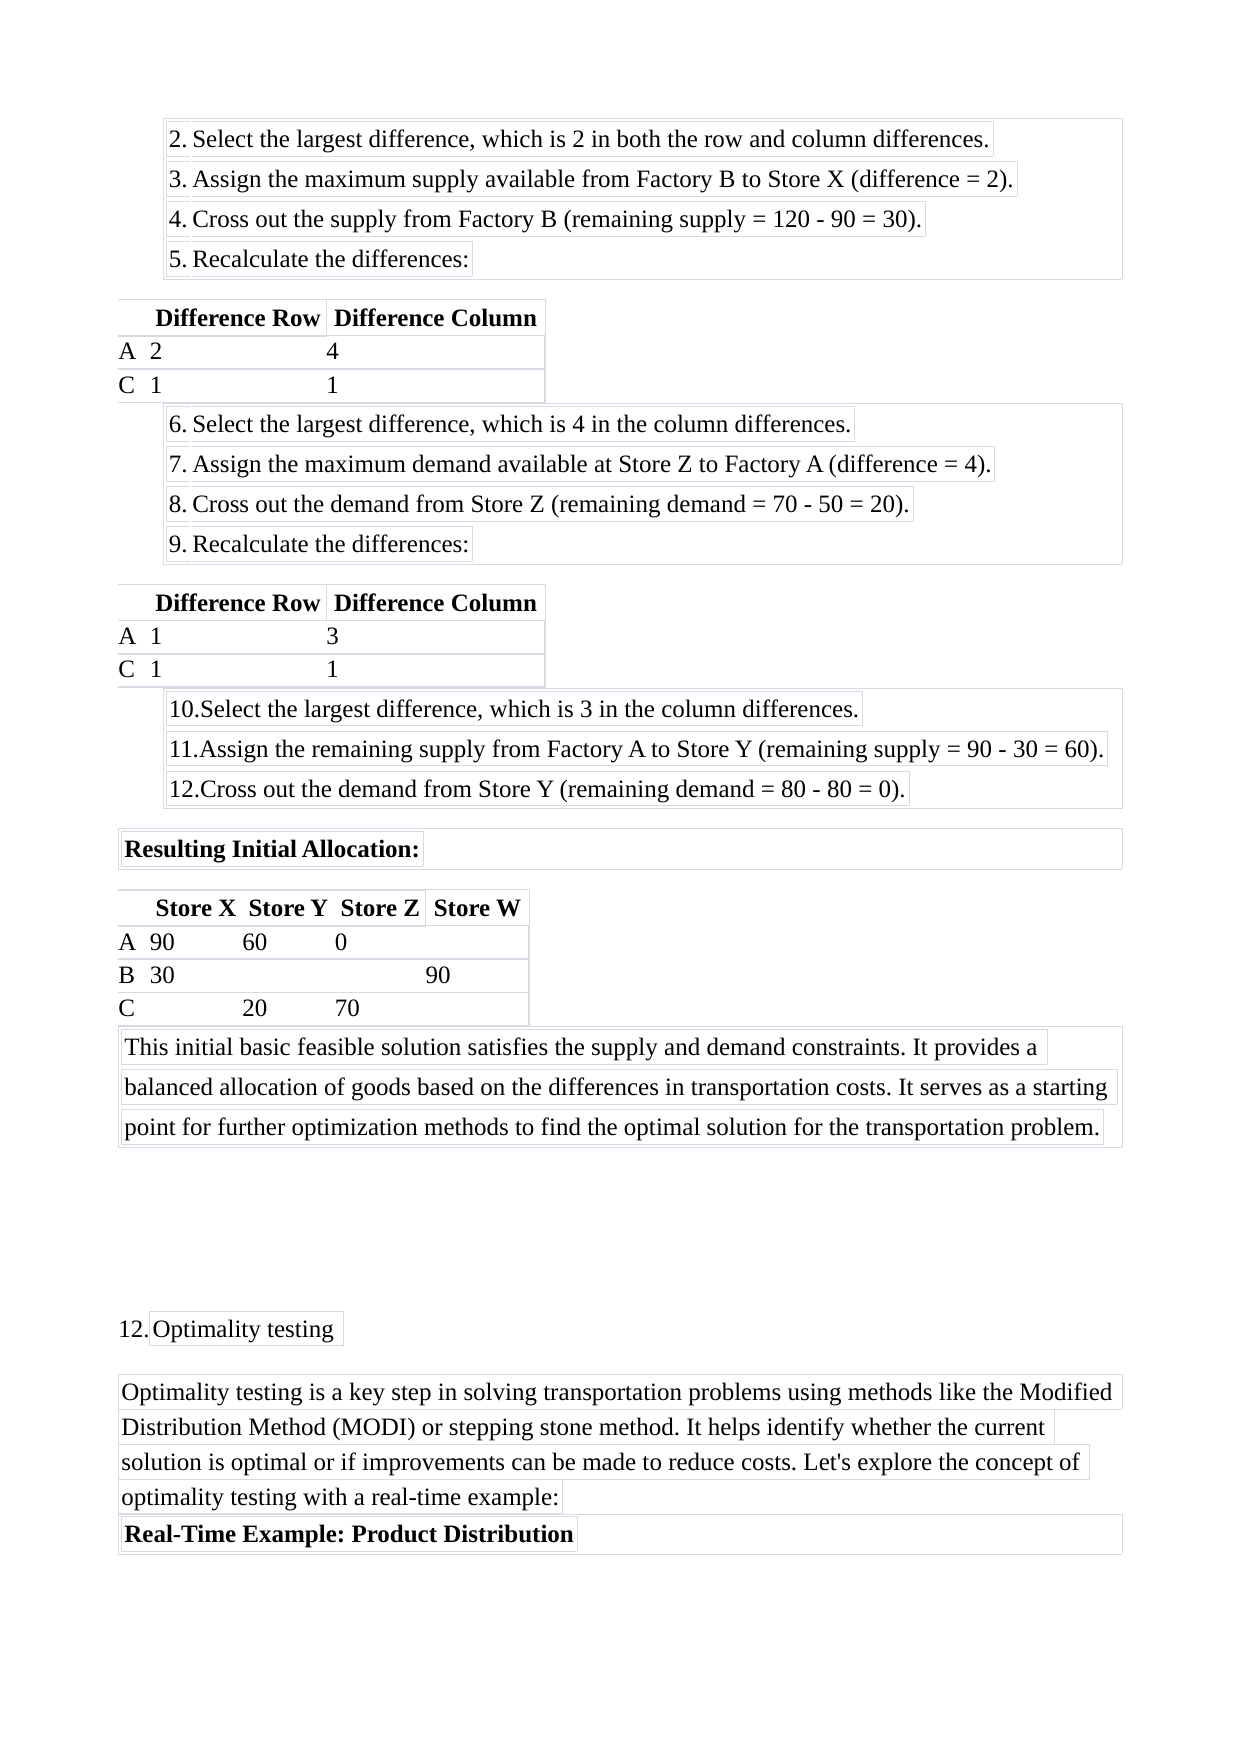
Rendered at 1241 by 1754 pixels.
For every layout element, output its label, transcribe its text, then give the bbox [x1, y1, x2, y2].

table_header Store X [150, 891, 242, 925]
table_header Store W [426, 890, 529, 925]
list Cross out the supply from Factory B (remaining supply = 120 - 90 = 30). [164, 198, 1122, 236]
table_cell A [118, 927, 149, 958]
table_header [118, 300, 149, 335]
table_cell 1 [326, 370, 544, 401]
table_header [118, 585, 149, 620]
list Cross out the demand from Store Y (remaining demand = 80 - 80 = 0). [164, 768, 1122, 808]
text Optimality testing is a key step in solving transportation problems using methods like the Modified Distribution Method (MODI) or stepping stone method. It helps identify whether the current solution is optimal or if improvements can be made to reduce costs. Let's explore the concept of optimality testing with a real-time example: [563, 1410, 1122, 1513]
table_header Store Z [335, 891, 425, 925]
table_header Difference Row [150, 585, 326, 620]
table_cell 20 [242, 993, 334, 1025]
table_header Difference Column [327, 300, 545, 335]
list Select the largest difference, which is 2 in both the row and column differences. [164, 119, 1122, 156]
table_cell 60 [242, 927, 334, 958]
text 12. [118, 1311, 149, 1346]
table_cell C [118, 993, 149, 1025]
list Select the largest difference, which is 3 in the column differences. [164, 689, 1122, 726]
list Assign the remaining supply from Factory A to Store Y (remaining supply = 90 - 30 = 60). [164, 728, 1122, 766]
list Assign the maximum supply available from Factory B to Store X (difference = 2). [164, 158, 1122, 196]
table_cell C [118, 370, 149, 401]
list Select the largest difference, which is 4 in the column differences. [164, 404, 1122, 441]
table_cell B [118, 960, 149, 992]
text This initial basic feasible solution satisfies the supply and demand constraints. It provides a balanced allocation of goods based on the differences in transportation costs. It serves as a starting point for further optimization methods to find the optimal solution for the transportation problem. [119, 1027, 1122, 1147]
table_cell 0 [335, 927, 425, 958]
table_cell 1 [150, 621, 326, 653]
text Optimality testing is a key step in solving transportation problems using methods like the Modified Distribution Method (MODI) or stepping stone method. It helps identify whether the current solution is optimal or if improvements can be made to reduce costs. Let's explore the concept of optimality testing with a real-time example: [119, 1445, 1089, 1479]
table_cell [150, 993, 242, 1025]
table_cell A [118, 621, 149, 653]
table_cell 4 [326, 336, 544, 368]
table_cell [335, 960, 425, 992]
list Cross out the demand from Store Z (remaining demand = 70 - 50 = 20). [164, 483, 1122, 521]
text Real-Time Example: Product Distribution [119, 1515, 1122, 1554]
table_cell A [118, 337, 149, 368]
table_cell 1 [150, 370, 326, 401]
list Assign the maximum demand available at Store Z to Factory A (difference = 4). [164, 443, 1122, 481]
text Optimality testing is a key step in solving transportation problems using methods like the Modified Distribution Method (MODI) or stepping stone method. It helps identify whether the current solution is optimal or if improvements can be made to reduce costs. Let's explore the concept of optimality testing with a real-time example: [119, 1375, 1122, 1409]
text Optimality testing is a key step in solving transportation problems using methods like the Modified Distribution Method (MODI) or stepping stone method. It helps identify whether the current solution is optimal or if improvements can be made to reduce costs. Let's explore the concept of optimality testing with a real-time example: [119, 1480, 562, 1513]
table_cell [425, 926, 528, 958]
table_cell 70 [335, 993, 425, 1025]
table_header Difference Column [327, 585, 545, 620]
list Recalculate the differences: [164, 238, 1122, 279]
table_cell 30 [150, 960, 242, 992]
table_header Difference Row [150, 300, 326, 335]
text Resulting Initial Allocation: [119, 829, 1122, 869]
table_cell 1 [326, 655, 544, 686]
text [344, 1311, 1122, 1346]
list Recalculate the differences: [164, 523, 1122, 564]
table_cell 3 [326, 621, 544, 653]
table_cell C [118, 655, 149, 686]
table_cell [425, 993, 528, 1025]
table_cell [242, 960, 334, 992]
text Optimality testing is a key step in solving transportation problems using methods like the Modified Distribution Method (MODI) or stepping stone method. It helps identify whether the current solution is optimal or if improvements can be made to reduce costs. Let's explore the concept of optimality testing with a real-time example: [119, 1410, 1054, 1444]
text Optimality testing [150, 1312, 343, 1345]
table_cell 1 [150, 655, 326, 686]
table_cell 90 [150, 927, 242, 958]
table_header [118, 891, 149, 925]
table_header Store Y [242, 891, 334, 925]
table_cell 90 [425, 960, 528, 992]
table_cell 2 [150, 337, 326, 368]
